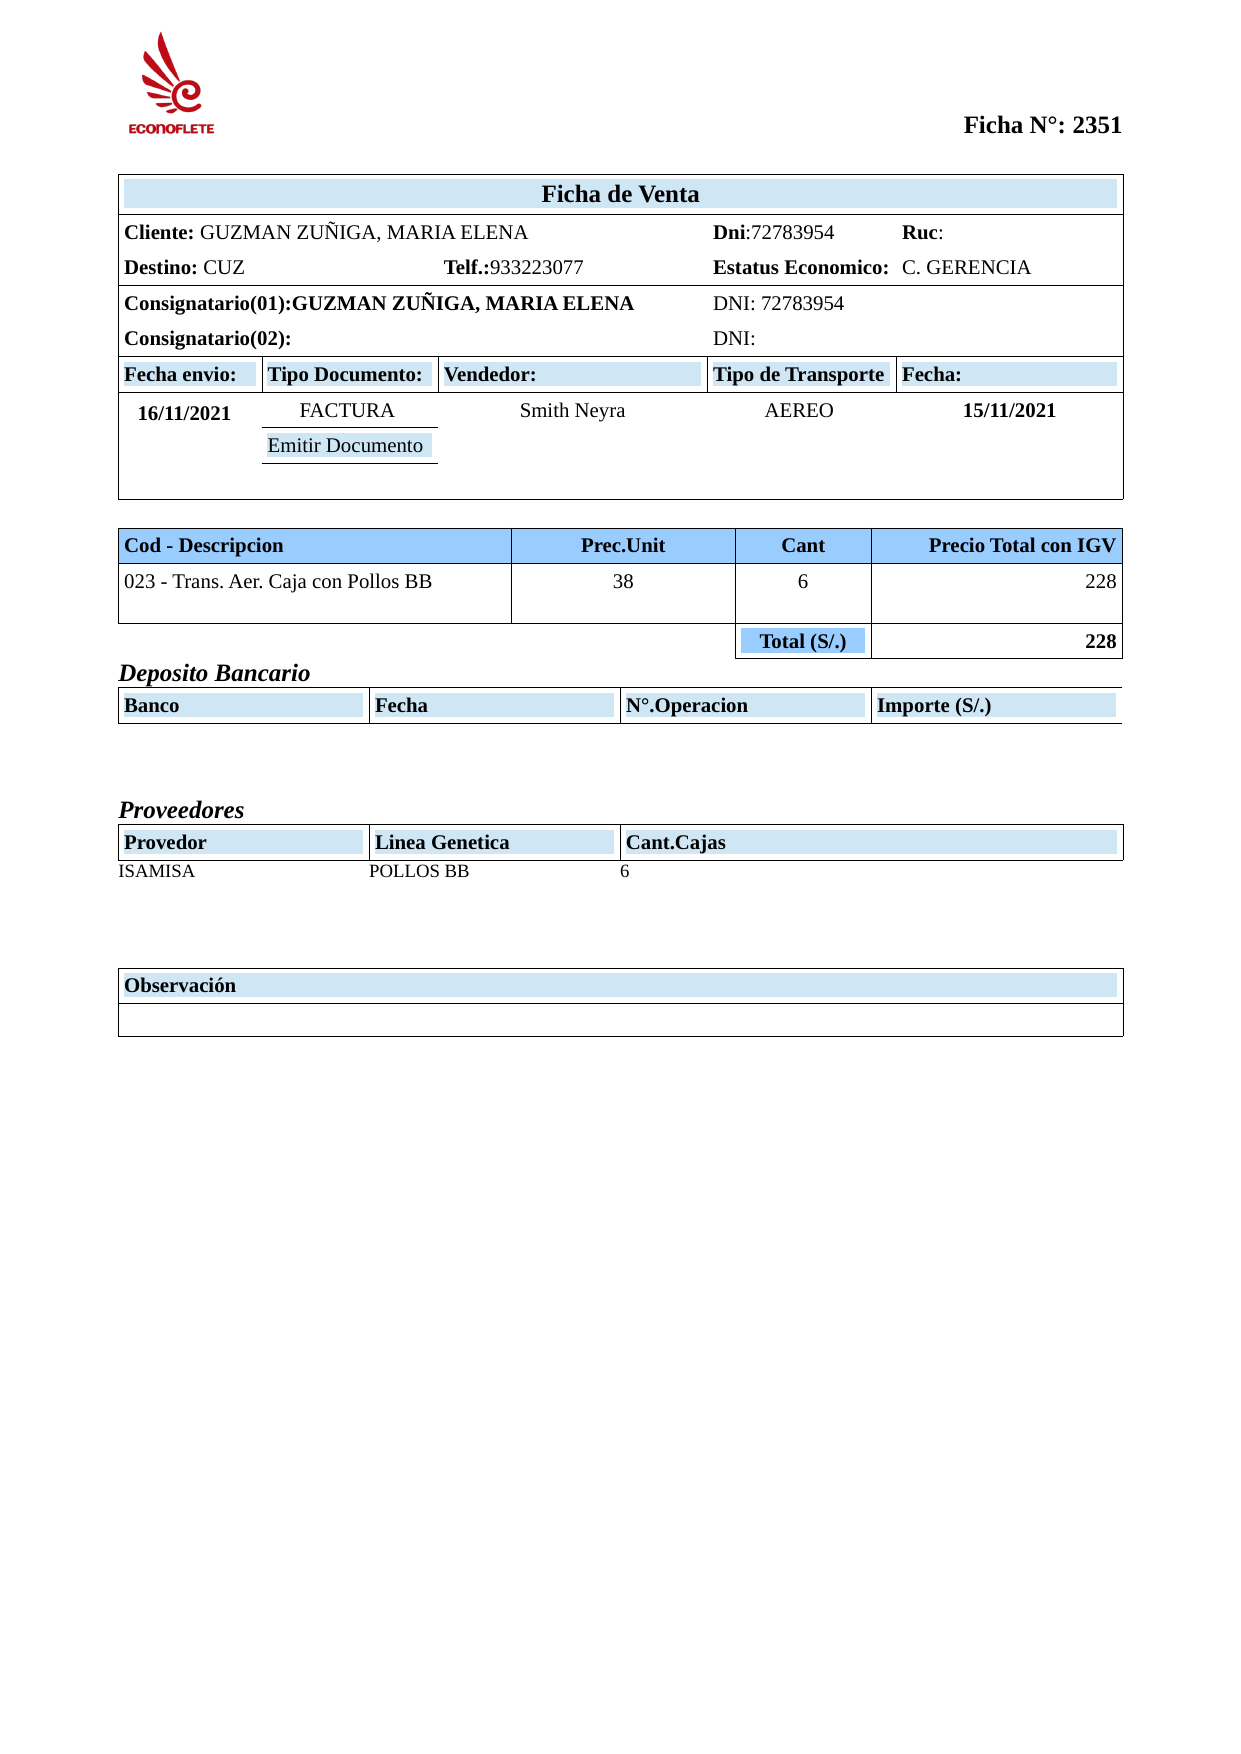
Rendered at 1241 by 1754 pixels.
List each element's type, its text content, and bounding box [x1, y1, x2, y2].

table_cell Total (S/.) [736, 624, 871, 658]
table_cell [369, 924, 620, 946]
table_header Fecha [370, 688, 620, 723]
table_cell Vendedor: [439, 357, 707, 392]
table_cell 228 [872, 624, 1122, 658]
table_header Observación [119, 969, 1123, 1003]
table_header Provedor [119, 825, 369, 859]
table_header Cod - Descripcion [119, 529, 511, 563]
table_cell [620, 903, 1123, 924]
table_cell [118, 747, 369, 771]
table_cell Dni:72783954 [707, 215, 896, 249]
picture [118, 31, 225, 134]
table_cell [369, 771, 620, 795]
table_cell 38 [512, 564, 735, 623]
table_header Banco [119, 688, 369, 723]
table_header Importe (S/.) [872, 688, 1122, 723]
table_cell 023 - Trans. Aer. Caja con Pollos BB [119, 564, 511, 623]
table_cell [118, 771, 369, 795]
text Deposito Bancario [118, 658, 1122, 687]
table_header Cant [736, 529, 871, 563]
table_cell Tipo Documento: [263, 357, 438, 392]
table_cell [118, 946, 369, 967]
table_cell Emitir Documento [262, 428, 438, 463]
table_header Ficha de Venta [119, 175, 1123, 214]
table_cell DNI: 72783954 [707, 286, 1123, 321]
table_cell Smith Neyra [438, 393, 707, 498]
table_cell [620, 881, 1123, 903]
table_cell DNI: [707, 321, 1123, 356]
table_cell [511, 624, 735, 658]
table_cell [369, 881, 620, 903]
table_cell [871, 724, 1122, 747]
table_cell [369, 747, 620, 771]
table_cell AEREO [707, 393, 896, 498]
table_cell Fecha: [897, 357, 1123, 392]
table_cell [871, 771, 1122, 795]
table_cell C. GERENCIA [896, 249, 1123, 285]
table_cell Estatus Economico: [707, 249, 896, 285]
table_cell Consignatario(02): [119, 321, 707, 356]
table_header N°.Operacion [621, 688, 871, 723]
table_cell [369, 724, 620, 747]
table_cell [119, 1004, 1123, 1036]
table_cell 16/11/2021 [119, 393, 262, 498]
table_header Linea Genetica [370, 825, 620, 859]
table_cell [369, 946, 620, 967]
table_cell [118, 924, 369, 946]
table_cell [620, 747, 871, 771]
table_cell [369, 903, 620, 924]
table_cell [620, 946, 1123, 967]
table_header Prec.Unit [512, 529, 735, 563]
table_cell [620, 724, 871, 747]
table_cell [620, 771, 871, 795]
table_cell [118, 903, 369, 924]
table_cell POLLOS BB [369, 861, 620, 881]
table_cell Ruc: [896, 215, 1123, 249]
table_cell 6 [736, 564, 871, 623]
table_cell 6 [620, 861, 1123, 881]
table_cell Fecha envio: [119, 357, 262, 392]
table_cell FACTURA [262, 393, 438, 427]
table_cell Destino: CUZ [119, 249, 438, 285]
table_cell 15/11/2021 [896, 393, 1123, 498]
table_cell ISAMISA [118, 861, 369, 881]
table_header Cant.Cajas [621, 825, 1123, 859]
table_cell [118, 724, 369, 747]
table_cell Cliente: GUZMAN ZUÑIGA, MARIA ELENA [119, 215, 707, 249]
table_cell [871, 747, 1122, 771]
table_cell Tipo de Transporte [708, 357, 896, 392]
table_cell [262, 464, 438, 498]
table_cell Telf.:933223077 [438, 249, 707, 285]
table_cell [118, 624, 511, 658]
table_cell 228 [872, 564, 1122, 623]
text Proveedores [118, 795, 1122, 824]
table_cell [118, 881, 369, 903]
table_cell Consignatario(01):GUZMAN ZUÑIGA, MARIA ELENA [119, 286, 707, 321]
table_cell [620, 924, 1123, 946]
table_header Precio Total con IGV [872, 529, 1122, 563]
